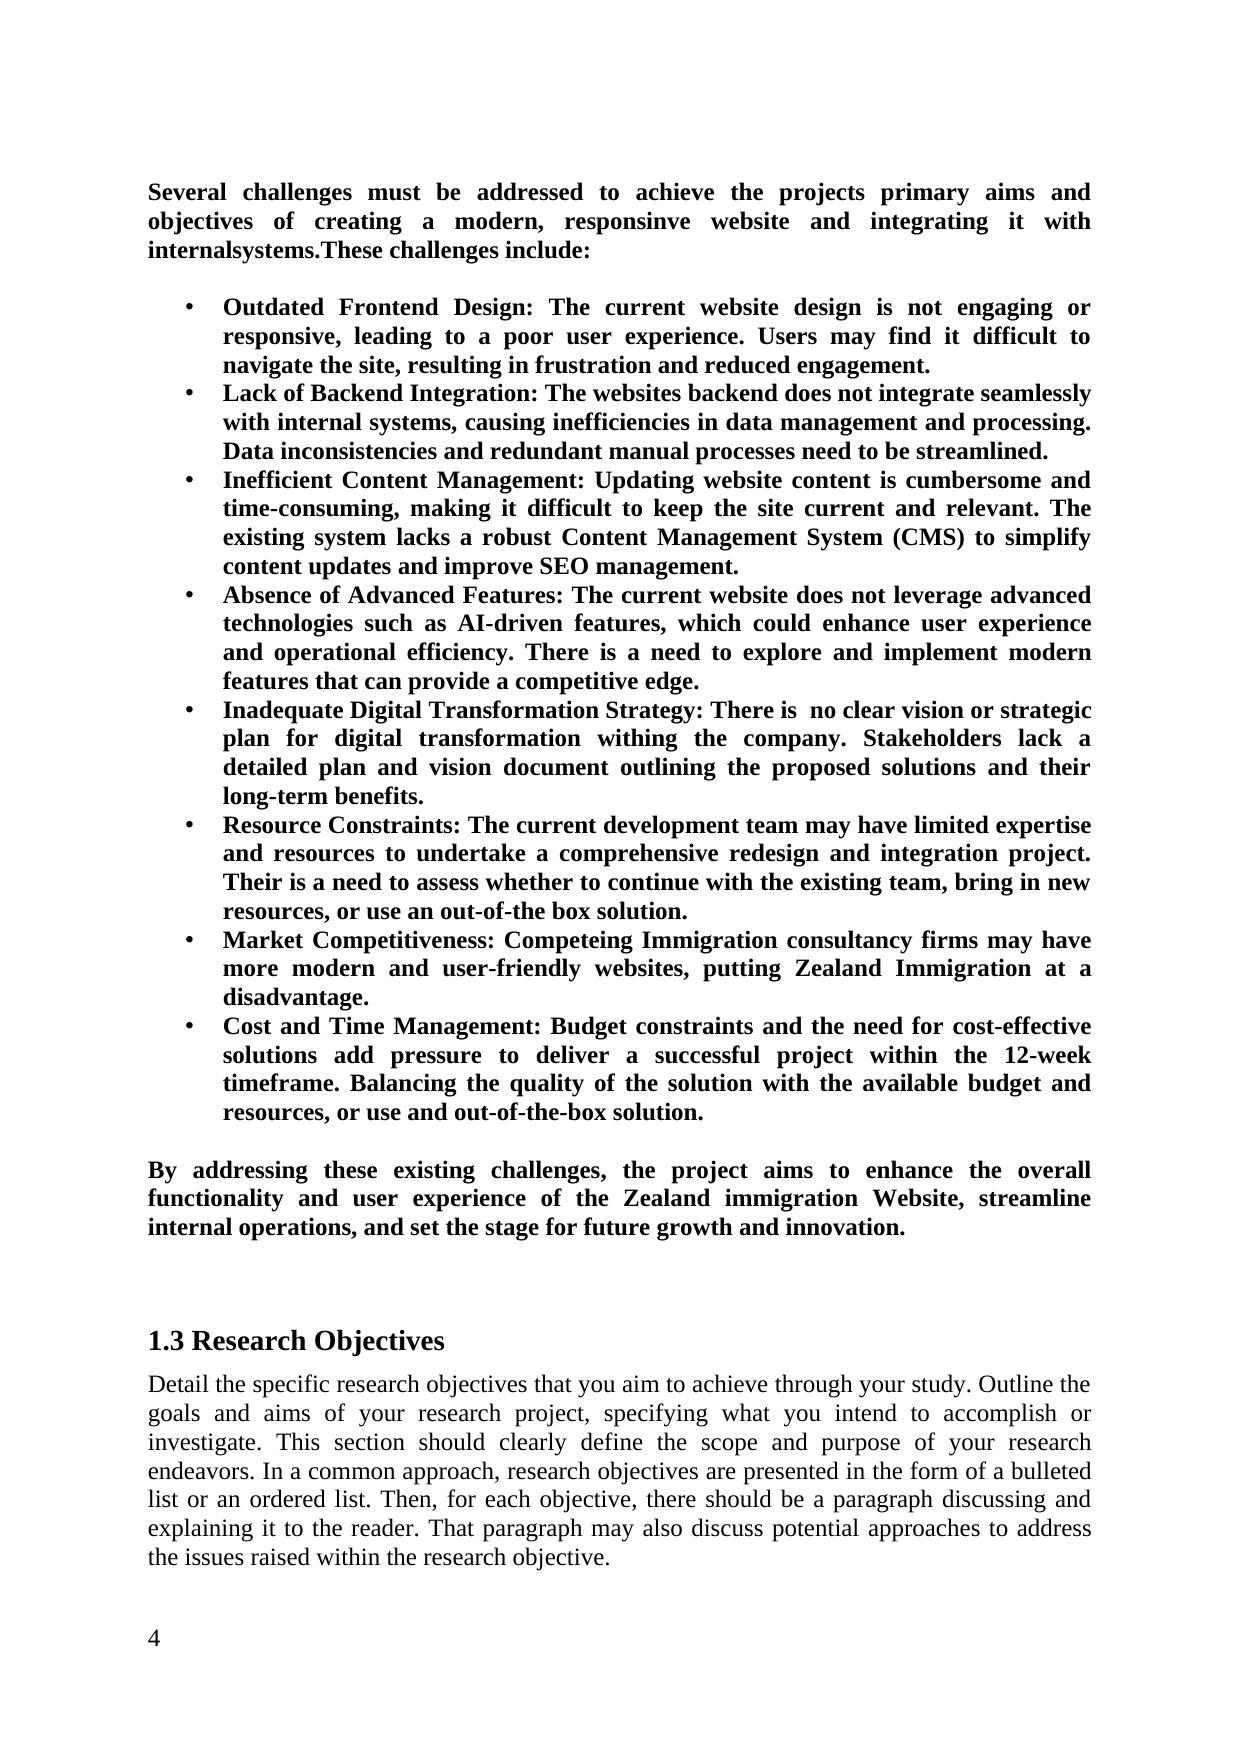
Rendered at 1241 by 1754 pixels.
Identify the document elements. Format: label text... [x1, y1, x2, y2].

list Absence of Advanced Features: The current website does not leverage advanced technologies such as AI-driven features, which could enhance user experience and operational efficiency. There is a need to explore and implement modern features that can provide a competitive edge. [185, 580, 1092, 695]
list Inefficient Content Management: Updating website content is cumbersome and time-consuming, making it difficult to keep the site current and relevant. The existing system lacks a robust Content Management System (CMS) to simplify content updates and improve SEO management. [185, 465, 1092, 580]
list Outdated Frontend Design: The current website design is not engaging or responsive, leading to a poor user experience. Users may find it difficult to navigate the site, resulting in frustration and reduced engagement. [185, 292, 1092, 378]
list Market Competitiveness: Competeing Immigration consultancy firms may have more modern and user-friendly websites, putting Zealand Immigration at a disadvantage. [185, 925, 1092, 1011]
list Cost and Time Management: Budget constraints and the need for cost-effective solutions add pressure to deliver a successful project within the 12-week timeframe. Balancing the quality of the solution with the available budget and resources, or use and out-of-the-box solution. [185, 1011, 1092, 1126]
text By addressing these existing challenges, the project aims to enhance the overall functionality and user experience of the Zealand immigration Website, streamline internal operations, and set the stage for future growth and innovation. [148, 1155, 1092, 1241]
text Detail the specific research objectives that you aim to achieve through your study. Outline the goals and aims of your research project, specifying what you intend to accomplish or investigate. This section should clearly define the scope and purpose of your research endeavors. In a common approach, research objectives are presented in the form of a bulleted list or an ordered list. Then, for each objective, there should be a paragraph discussing and explaining it to the reader. That paragraph may also discuss potential approaches to address the issues raised within the research objective. [148, 1369, 1092, 1571]
list Inadequate Digital Transformation Strategy: There is no clear vision or strategic plan for digital transformation withing the company. Stakeholders lack a detailed plan and vision document outlining the proposed solutions and their long-term benefits. [185, 695, 1092, 810]
text Several challenges must be addressed to achieve the projects primary aims and objectives of creating a modern, responsinve website and integrating it with internalsystems.These challenges include: [148, 177, 1092, 263]
list Resource Constraints: The current development team may have limited expertise and resources to undertake a comprehensive redesign and integration project. Their is a need to assess whether to continue with the existing team, bring in new resources, or use an out-of-the box solution. [185, 810, 1092, 925]
list Lack of Backend Integration: The websites backend does not integrate seamlessly with internal systems, causing inefficiencies in data management and processing. Data inconsistencies and redundant manual processes need to be streamlined. [185, 378, 1092, 465]
subtitle 1.3 Research Objectives [148, 1323, 1092, 1357]
